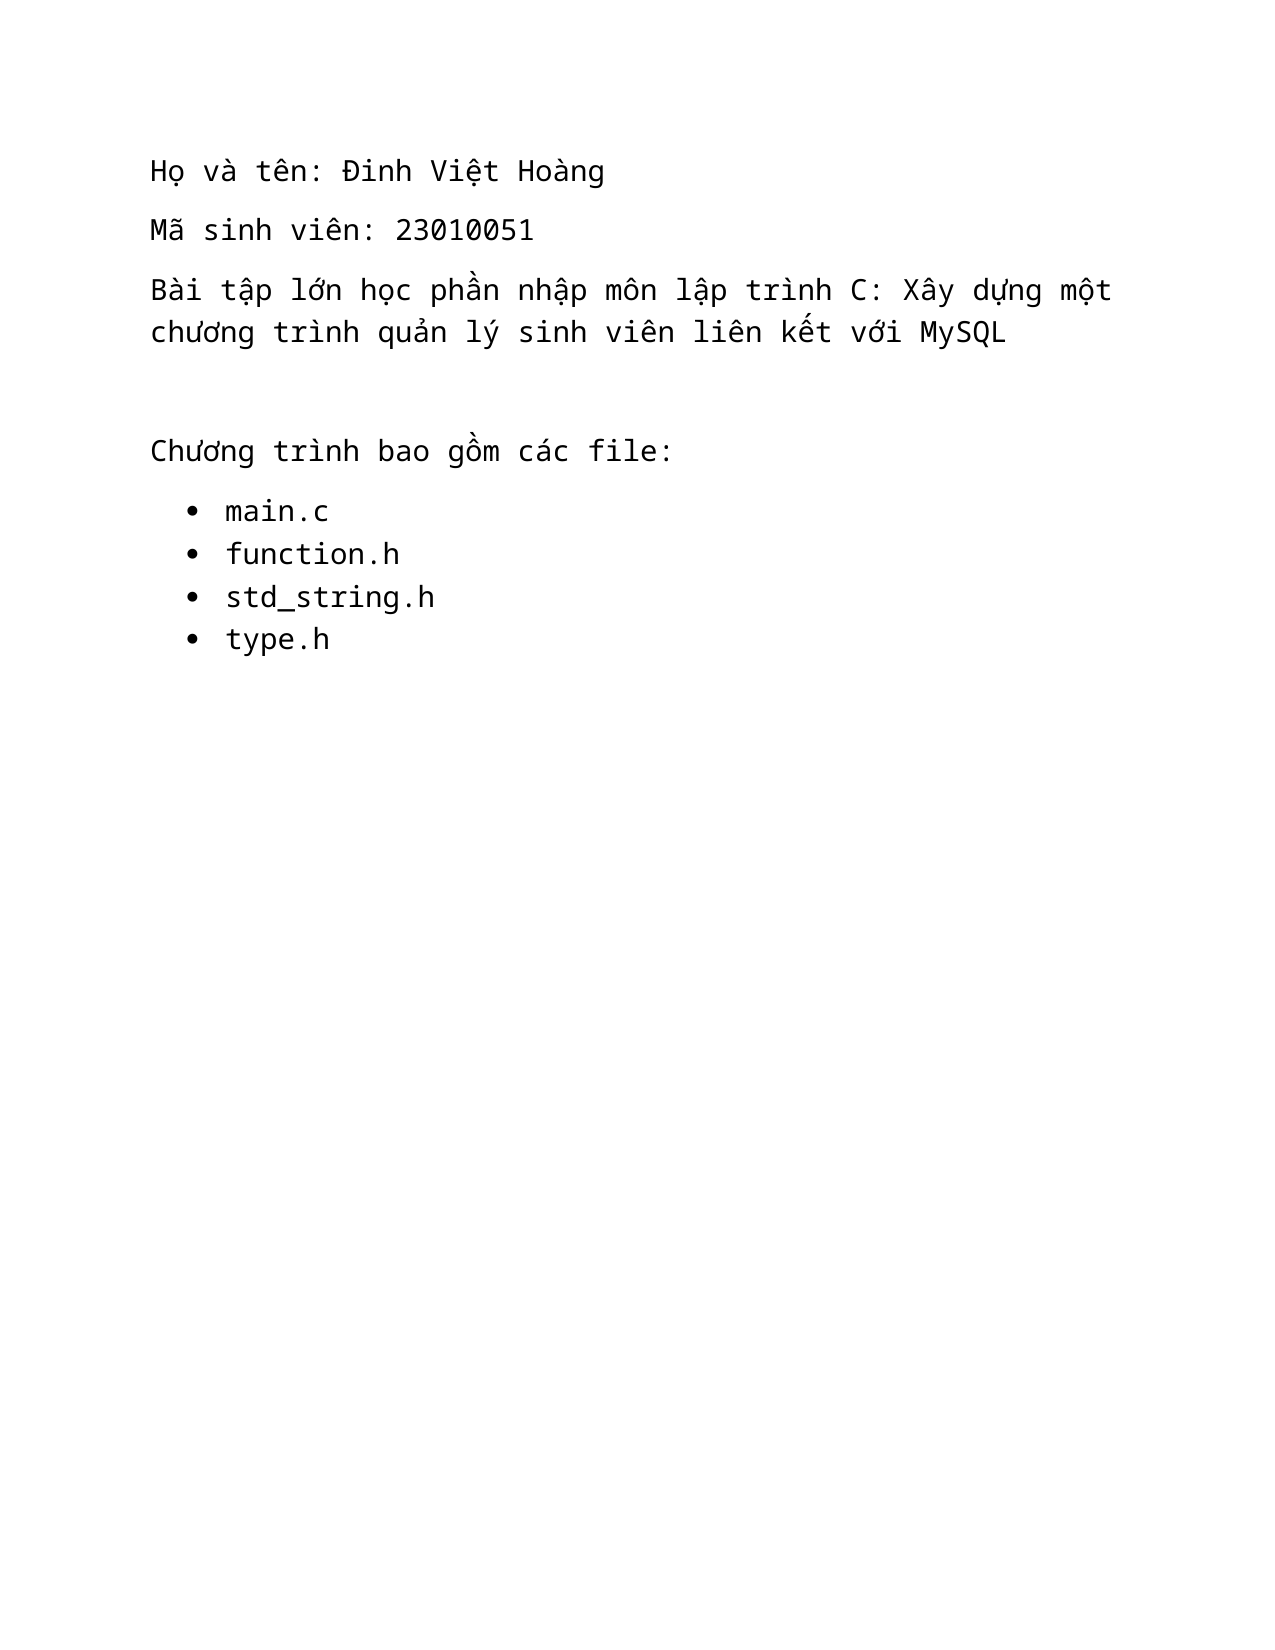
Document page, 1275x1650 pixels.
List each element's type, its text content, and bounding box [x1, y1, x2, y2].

text Chương trình bao gồm các file: [150, 431, 1125, 470]
list std_string.h [187, 576, 1125, 616]
text Bài tập lớn học phần nhập môn lập trình C: Xây dựng một chương trình quản lý sinh viên liên kết với MySQL [150, 269, 1125, 351]
text Mã sinh viên: 23010051 [150, 209, 1125, 249]
list function.h [187, 533, 1125, 573]
list type.h [187, 619, 1125, 658]
text Họ và tên: Đinh Việt Hoàng [150, 150, 1125, 190]
list main.c [187, 490, 1125, 530]
